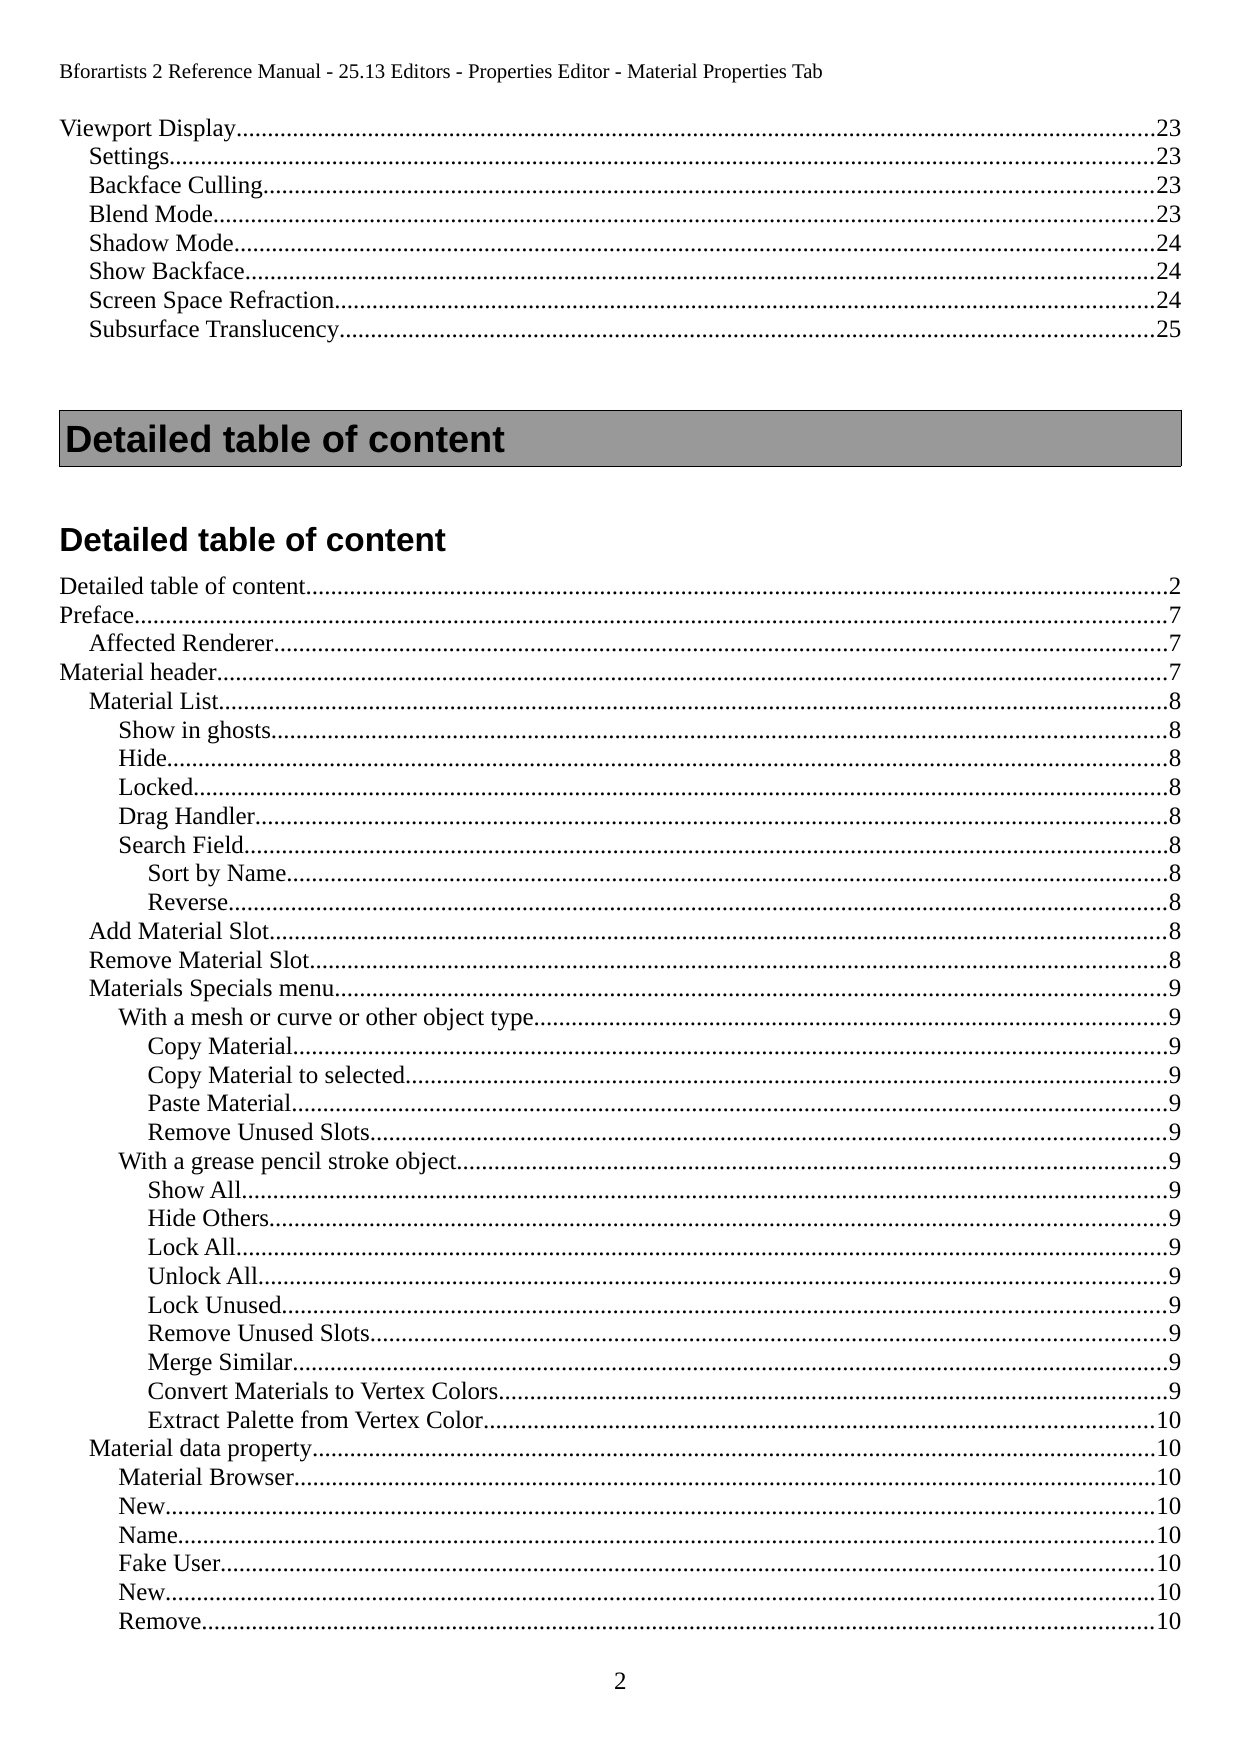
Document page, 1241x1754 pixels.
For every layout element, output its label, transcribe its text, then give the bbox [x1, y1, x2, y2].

text Paste Material 9 [147, 1088, 1181, 1117]
subtitle Detailed table of content [59, 520, 1181, 558]
text Materials Specials menu 9 [88, 973, 1181, 1002]
text Drag Handler 8 [118, 801, 1181, 830]
text Locked 8 [118, 772, 1181, 801]
text Remove Unused Slots 9 [147, 1318, 1181, 1347]
text Unlock All 9 [147, 1261, 1181, 1290]
text Convert Materials to Vertex Colors 9 [147, 1376, 1181, 1405]
text With a mesh or curve or other object type 9 [118, 1002, 1181, 1031]
text Subsurface Translucency 25 [88, 314, 1181, 343]
text Material List 8 [88, 686, 1181, 715]
text New 10 [118, 1577, 1181, 1606]
text Reverse 8 [147, 887, 1181, 916]
text Screen Space Refraction 24 [88, 285, 1181, 314]
table_header Detailed table of content [60, 411, 1181, 466]
text With a grease pencil stroke object 9 [118, 1146, 1181, 1175]
text Extract Palette from Vertex Color 10 [147, 1405, 1181, 1433]
text Backface Culling 23 [88, 170, 1181, 199]
text Sort by Name 8 [147, 858, 1181, 887]
text Add Material Slot 8 [88, 916, 1181, 945]
text Copy Material 9 [147, 1031, 1181, 1060]
text Lock Unused 9 [147, 1290, 1181, 1318]
text Viewport Display 23 [59, 113, 1181, 141]
text Material Browser 10 [118, 1462, 1181, 1491]
text Remove Material Slot 8 [88, 945, 1181, 973]
text Remove 10 [118, 1606, 1181, 1635]
text Show All 9 [147, 1175, 1181, 1203]
text Material data property 10 [88, 1433, 1181, 1462]
text New 10 [118, 1491, 1181, 1520]
text Hide 8 [118, 743, 1181, 772]
text Name 10 [118, 1520, 1181, 1548]
text Affected Renderer 7 [88, 628, 1181, 657]
text Show Backface 24 [88, 256, 1181, 285]
text Copy Material to selected 9 [147, 1060, 1181, 1088]
text Show in ghosts 8 [118, 715, 1181, 743]
text Lock All 9 [147, 1232, 1181, 1261]
text Search Field 8 [118, 830, 1181, 858]
text Shadow Mode 24 [88, 228, 1181, 256]
text Detailed table of content 2 [59, 571, 1181, 600]
text Settings 23 [88, 141, 1181, 170]
text Hide Others 9 [147, 1203, 1181, 1232]
text Material header 7 [59, 657, 1181, 686]
text Preface 7 [59, 600, 1181, 628]
text Remove Unused Slots 9 [147, 1117, 1181, 1146]
text Blend Mode 23 [88, 199, 1181, 228]
text Fake User 10 [118, 1548, 1181, 1577]
text Merge Similar 9 [147, 1347, 1181, 1376]
